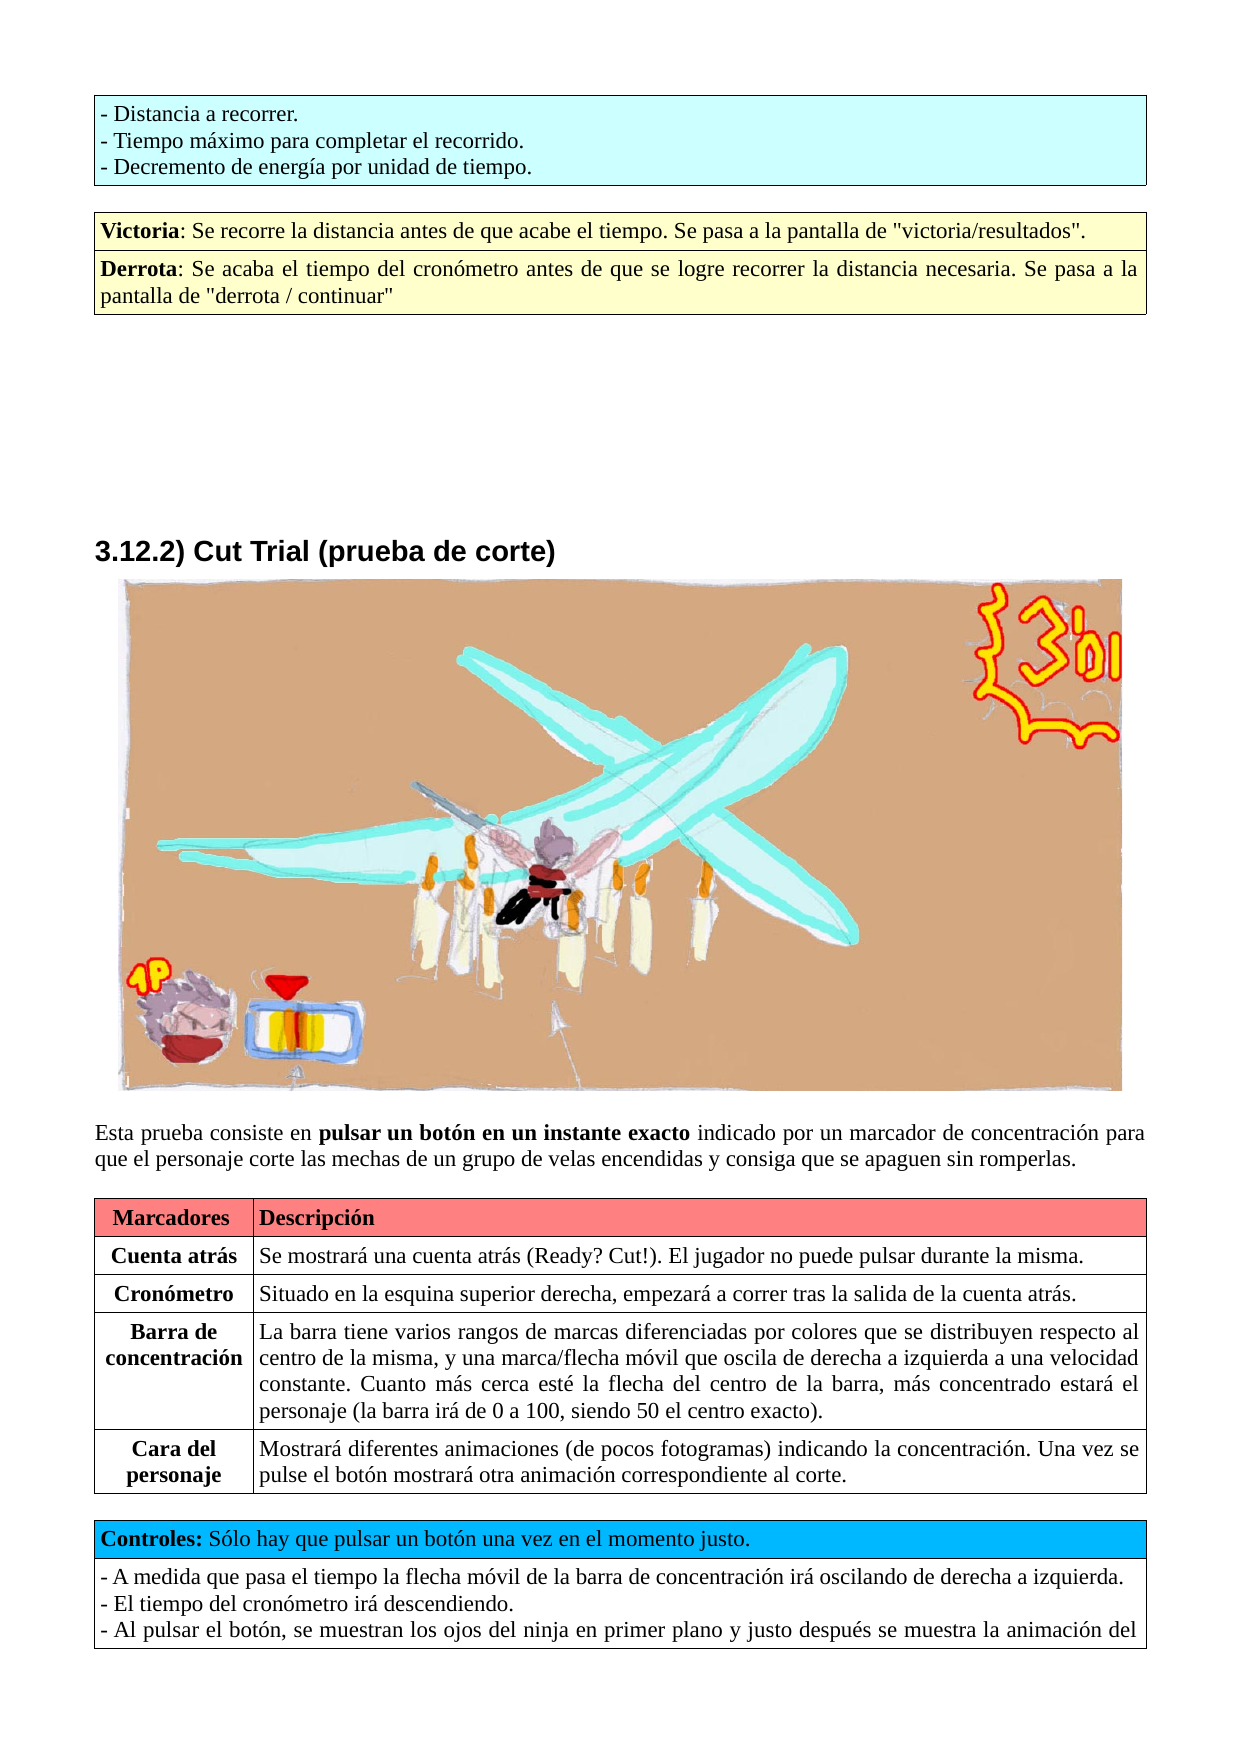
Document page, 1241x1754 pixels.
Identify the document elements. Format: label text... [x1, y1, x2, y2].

table_header Victoria: Se recorre la distancia antes de que acabe el tiempo. Se pasa a la pantalla de "victoria/resultados". [95, 213, 1146, 249]
table_cell - A medida que pasa el tiempo la flecha móvil de la barra de concentración irá oscilando de derecha a izquierda. - El tiempo del cronómetro irá descendiendo. - Al pulsar el botón, se muestran los ojos del ninja en primer plano y justo después se muestra la animación del [95, 1559, 1146, 1648]
table_cell Barra de concentración [95, 1313, 253, 1429]
table_cell Se mostrará una cuenta atrás (Ready? Cut!). El jugador no puede pulsar durante la misma. [254, 1237, 1146, 1274]
table_cell Cronómetro [95, 1275, 253, 1312]
subtitle 3.12.2) Cut Trial (prueba de corte) [94, 534, 1146, 567]
picture [118, 579, 1123, 1091]
table_header Marcadores [95, 1199, 253, 1236]
table_cell Mostrará diferentes animaciones (de pocos fotogramas) indicando la concentración. Una vez se pulse el botón mostrará otra animación correspondiente al corte. [254, 1430, 1146, 1493]
table_cell Situado en la esquina superior derecha, empezará a correr tras la salida de la cuenta atrás. [254, 1275, 1146, 1312]
table_cell - Distancia a recorrer. - Tiempo máximo para completar el recorrido. - Decremento de energía por unidad de tiempo. [95, 96, 1146, 185]
text Esta prueba consiste en pulsar un botón en un instante exacto indicado por un marcador de concentración para que el personaje corte las mechas de un grupo de velas encendidas y consiga que se apaguen sin romperlas. [94, 1119, 1146, 1172]
table_header Controles: Sólo hay que pulsar un botón una vez en el momento justo. [95, 1521, 1146, 1558]
table_cell La barra tiene varios rangos de marcas diferenciadas por colores que se distribuyen respecto al centro de la misma, y una marca/flecha móvil que oscila de derecha a izquierda a una velocidad constante. Cuanto más cerca esté la flecha del centro de la barra, más concentrado estará el personaje (la barra irá de 0 a 100, siendo 50 el centro exacto). [254, 1313, 1146, 1429]
table_cell Cuenta atrás [95, 1237, 253, 1274]
table_cell Derrota: Se acaba el tiempo del cronómetro antes de que se logre recorrer la distancia necesaria. Se pasa a la pantalla de "derrota / continuar" [95, 251, 1146, 314]
table_cell Cara del personaje [95, 1430, 253, 1493]
table_header Descripción [254, 1199, 1146, 1236]
